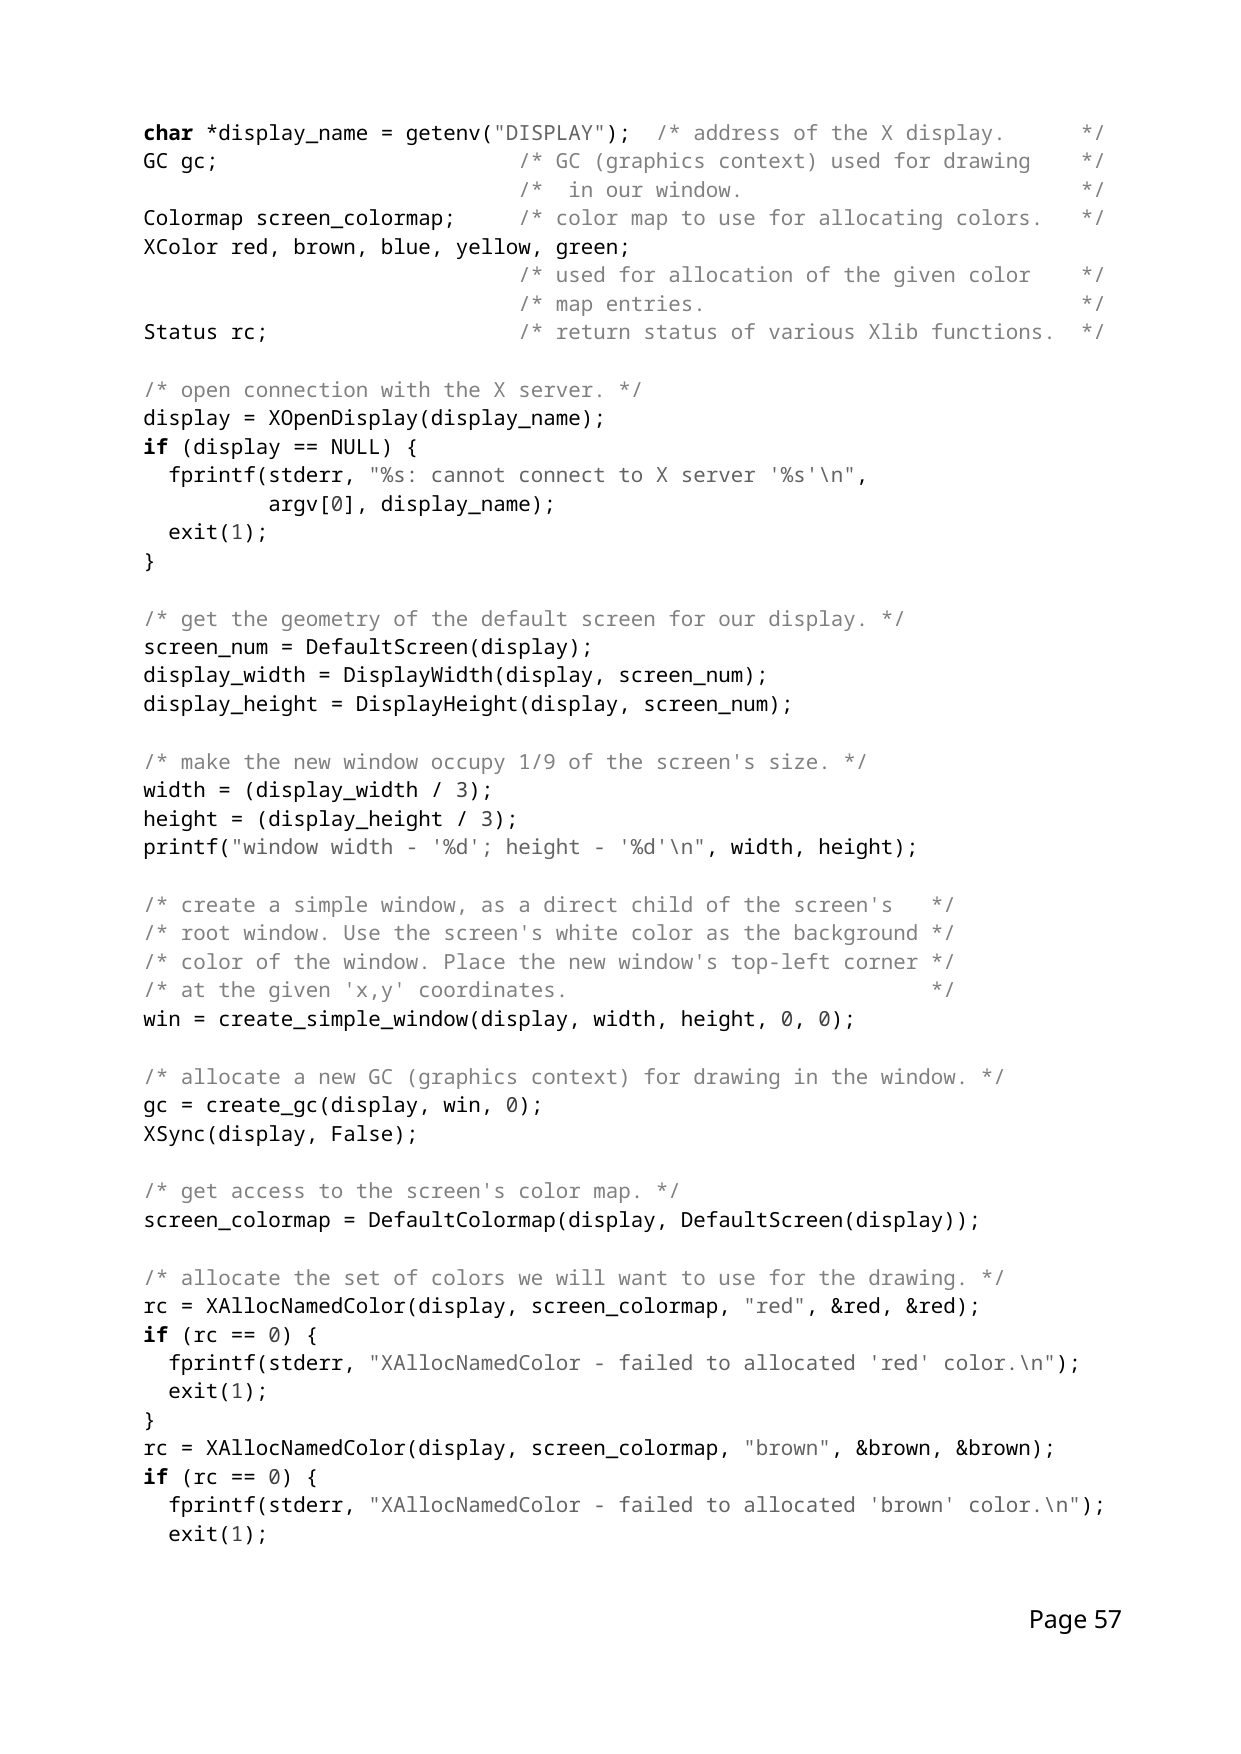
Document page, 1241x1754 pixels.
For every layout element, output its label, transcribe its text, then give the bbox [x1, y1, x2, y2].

text /* open connection with the X server. */ [118, 375, 1122, 403]
text } [118, 1405, 1122, 1433]
text /* allocate a new GC (graphics context) for drawing in the window. */ [118, 1062, 1122, 1090]
text screen_colormap = DefaultColormap(display, DefaultScreen(display)); [118, 1205, 1122, 1233]
text /* create a simple window, as a direct child of the screen's */ [118, 890, 1122, 918]
text screen_num = DefaultScreen(display); [118, 632, 1122, 661]
text if (rc == 0) { [118, 1320, 1122, 1348]
text /* used for allocation of the given color */ [118, 260, 1122, 289]
text fprintf(stderr, "XAllocNamedColor - failed to allocated 'brown' color.\n"); [118, 1490, 1122, 1519]
text /* allocate the set of colors we will want to use for the drawing. */ [118, 1263, 1122, 1291]
text Status rc; /* return status of various Xlib functions. */ [118, 317, 1122, 346]
text display = XOpenDisplay(display_name); [118, 403, 1122, 432]
text height = (display_height / 3); [118, 804, 1122, 832]
text fprintf(stderr, "XAllocNamedColor - failed to allocated 'red' color.\n"); [118, 1348, 1122, 1377]
text win = create_simple_window(display, width, height, 0, 0); [118, 1004, 1122, 1032]
text display_height = DisplayHeight(display, screen_num); [118, 689, 1122, 717]
text if (display == NULL) { [118, 432, 1122, 460]
text /* make the new window occupy 1/9 of the screen's size. */ [118, 747, 1122, 775]
text exit(1); [118, 1519, 1122, 1547]
text } [118, 546, 1122, 574]
text GC gc; /* GC (graphics context) used for drawing */ [118, 147, 1122, 175]
text /* get access to the screen's color map. */ [118, 1177, 1122, 1205]
text fprintf(stderr, "%s: cannot connect to X server '%s'\n", [118, 460, 1122, 489]
text rc = XAllocNamedColor(display, screen_colormap, "red", &red, &red); [118, 1291, 1122, 1320]
text char *display_name = getenv("DISPLAY"); /* address of the X display. */ [118, 118, 1122, 147]
text printf("window width - '%d'; height - '%d'\n", width, height); [118, 832, 1122, 861]
text gc = create_gc(display, win, 0); [118, 1090, 1122, 1119]
text XColor red, brown, blue, yellow, green; [118, 232, 1122, 260]
text /* at the given 'x,y' coordinates. */ [118, 975, 1122, 1004]
text XSync(display, False); [118, 1119, 1122, 1147]
text /* color of the window. Place the new window's top-left corner */ [118, 947, 1122, 975]
text exit(1); [118, 517, 1122, 546]
text /* map entries. */ [118, 289, 1122, 317]
text Colormap screen_colormap; /* color map to use for allocating colors. */ [118, 203, 1122, 232]
text /* in our window. */ [118, 175, 1122, 203]
text /* get the geometry of the default screen for our display. */ [118, 604, 1122, 632]
text if (rc == 0) { [118, 1462, 1122, 1490]
text rc = XAllocNamedColor(display, screen_colormap, "brown", &brown, &brown); [118, 1433, 1122, 1462]
text width = (display_width / 3); [118, 775, 1122, 804]
text display_width = DisplayWidth(display, screen_num); [118, 661, 1122, 689]
text /* root window. Use the screen's white color as the background */ [118, 918, 1122, 947]
text exit(1); [118, 1377, 1122, 1405]
text argv[0], display_name); [118, 489, 1122, 517]
